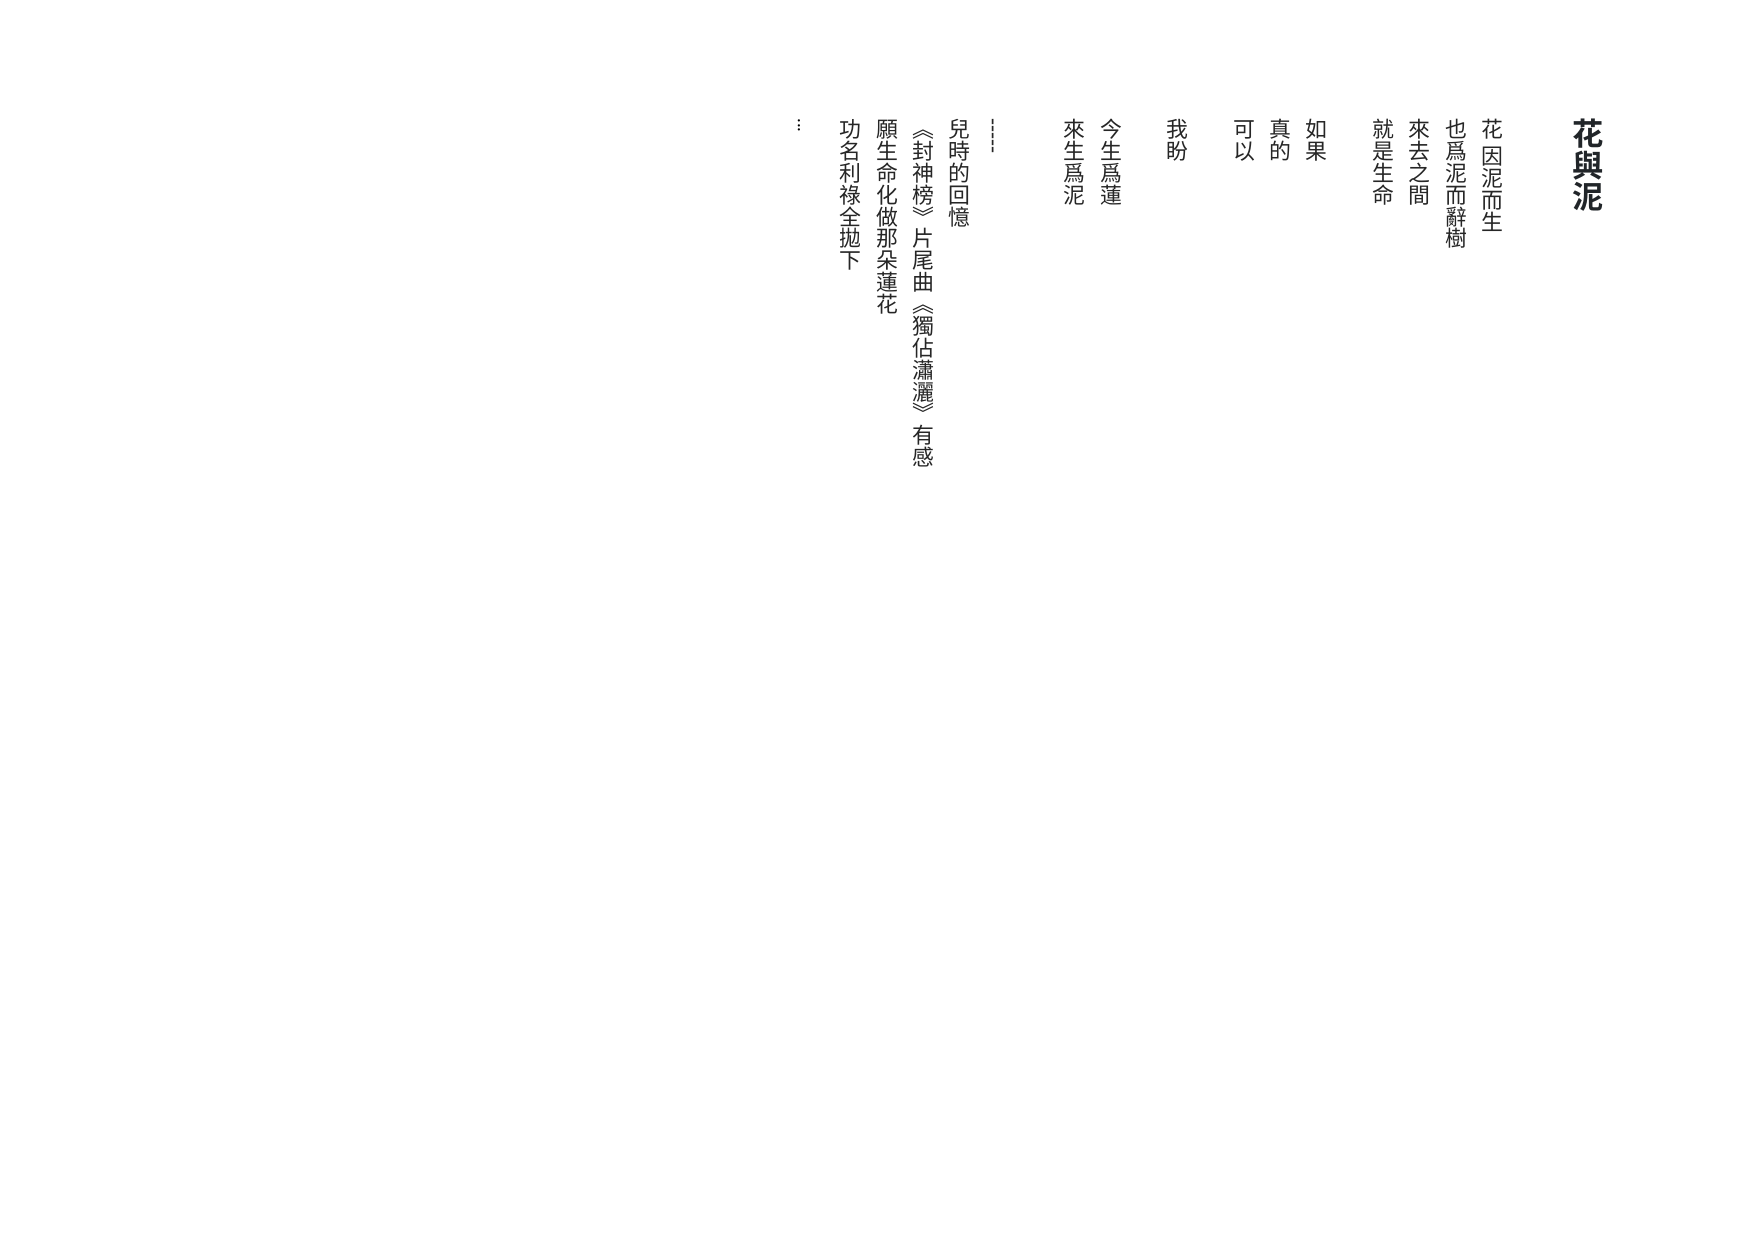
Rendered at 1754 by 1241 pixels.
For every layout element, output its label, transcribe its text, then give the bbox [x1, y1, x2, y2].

text ... [794, 118, 816, 605]
text 花 因泥而生 也爲泥而辭樹 來去之間 就是生命 如果 真的 可以 我盼 今生爲蓮 來生爲泥 [1029, 118, 1508, 605]
text ----- 兒時的回憶 《封神榜》片尾曲《獨佔瀟灑》有感 願生命化做那朵蓮花 功名利祿全拋下 [835, 118, 1010, 605]
subtitle 花與泥 [1566, 118, 1611, 605]
